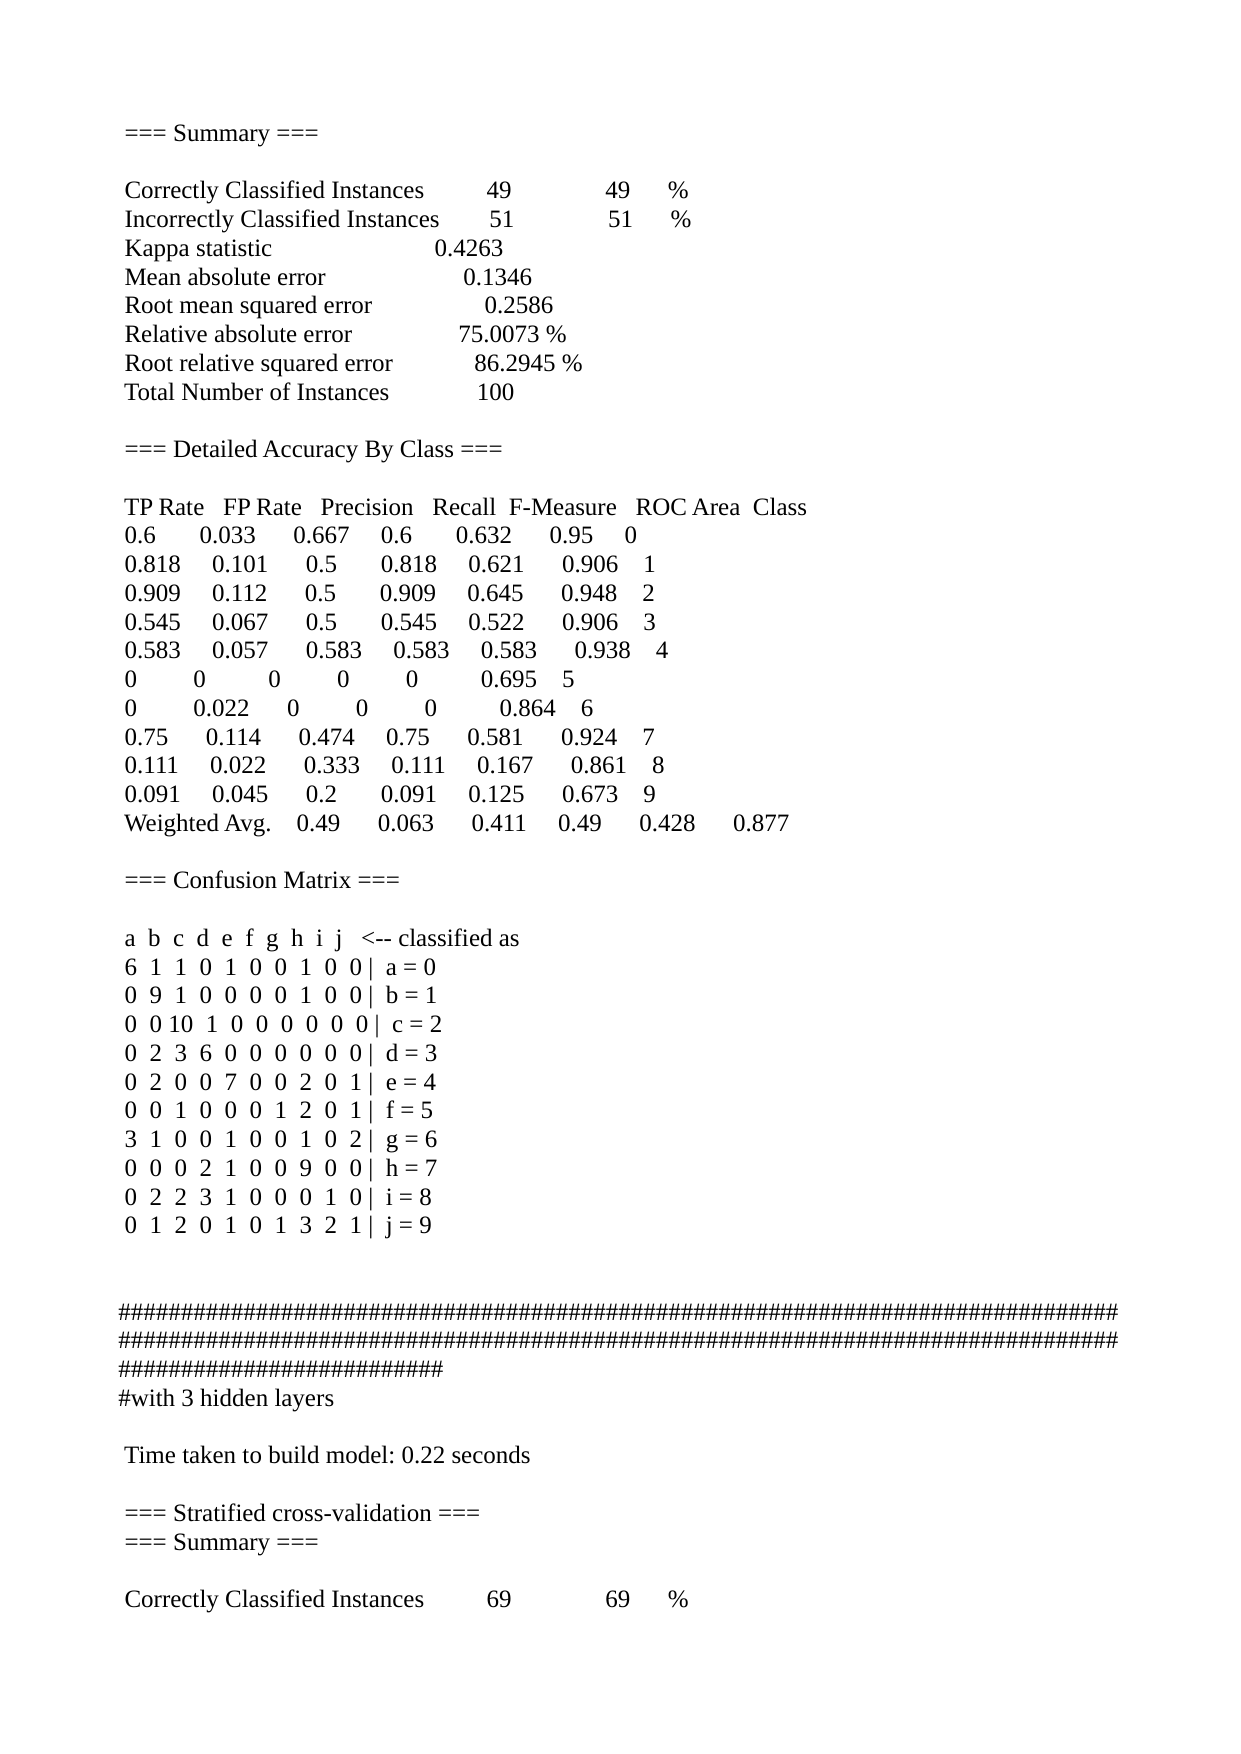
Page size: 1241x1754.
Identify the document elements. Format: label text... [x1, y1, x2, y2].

text 0.909 0.112 0.5 0.909 0.645 0.948 2 [118, 578, 1122, 607]
text Root mean squared error 0.2586 [118, 291, 1122, 319]
text Relative absolute error 75.0073 % [118, 319, 1122, 348]
text 0 0 0 0 0 0.695 5 [118, 664, 1122, 693]
text 0 1 2 0 1 0 1 3 2 1 | j = 9 [118, 1211, 1122, 1239]
text === Summary === [118, 118, 1122, 147]
text 0 0 10 1 0 0 0 0 0 0 | c = 2 [118, 1009, 1122, 1038]
text 0.545 0.067 0.5 0.545 0.522 0.906 3 [118, 607, 1122, 636]
text Correctly Classified Instances 49 49 % [118, 176, 1122, 204]
text Kappa statistic 0.4263 [118, 233, 1122, 262]
text Mean absolute error 0.1346 [118, 262, 1122, 291]
text Correctly Classified Instances 69 69 % [118, 1584, 1122, 1613]
text Time taken to build model: 0.22 seconds [118, 1441, 1122, 1469]
text 0.111 0.022 0.333 0.111 0.167 0.861 8 [118, 751, 1122, 779]
text 6 1 1 0 1 0 0 1 0 0 | a = 0 [118, 952, 1122, 981]
text 0.6 0.033 0.667 0.6 0.632 0.95 0 [118, 521, 1122, 549]
text 0 0 0 2 1 0 0 9 0 0 | h = 7 [118, 1153, 1122, 1182]
text TP Rate FP Rate Precision Recall F-Measure ROC Area Class [118, 492, 1122, 521]
text === Detailed Accuracy By Class === [118, 434, 1122, 463]
text === Summary === [118, 1527, 1122, 1556]
text Total Number of Instances 100 [118, 377, 1122, 406]
text Weighted Avg. 0.49 0.063 0.411 0.49 0.428 0.877 [118, 808, 1122, 837]
text 0 9 1 0 0 0 0 1 0 0 | b = 1 [118, 981, 1122, 1009]
text 0 0.022 0 0 0 0.864 6 [118, 693, 1122, 722]
text 3 1 0 0 1 0 0 1 0 2 | g = 6 [118, 1124, 1122, 1153]
text === Stratified cross-validation === [118, 1498, 1122, 1527]
text 0 2 0 0 7 0 0 2 0 1 | e = 4 [118, 1067, 1122, 1096]
text #with 3 hidden layers [118, 1383, 1122, 1412]
text 0 2 2 3 1 0 0 0 1 0 | i = 8 [118, 1182, 1122, 1211]
text 0.75 0.114 0.474 0.75 0.581 0.924 7 [118, 722, 1122, 751]
text ########################################################################################################################################################################################## [118, 1268, 1122, 1383]
text Incorrectly Classified Instances 51 51 % [118, 204, 1122, 233]
text 0.583 0.057 0.583 0.583 0.583 0.938 4 [118, 636, 1122, 664]
text a b c d e f g h i j <-- classified as [118, 923, 1122, 952]
text 0.818 0.101 0.5 0.818 0.621 0.906 1 [118, 549, 1122, 578]
text 0.091 0.045 0.2 0.091 0.125 0.673 9 [118, 779, 1122, 808]
text 0 0 1 0 0 0 1 2 0 1 | f = 5 [118, 1096, 1122, 1124]
text 0 2 3 6 0 0 0 0 0 0 | d = 3 [118, 1038, 1122, 1067]
text === Confusion Matrix === [118, 866, 1122, 894]
text Root relative squared error 86.2945 % [118, 348, 1122, 377]
